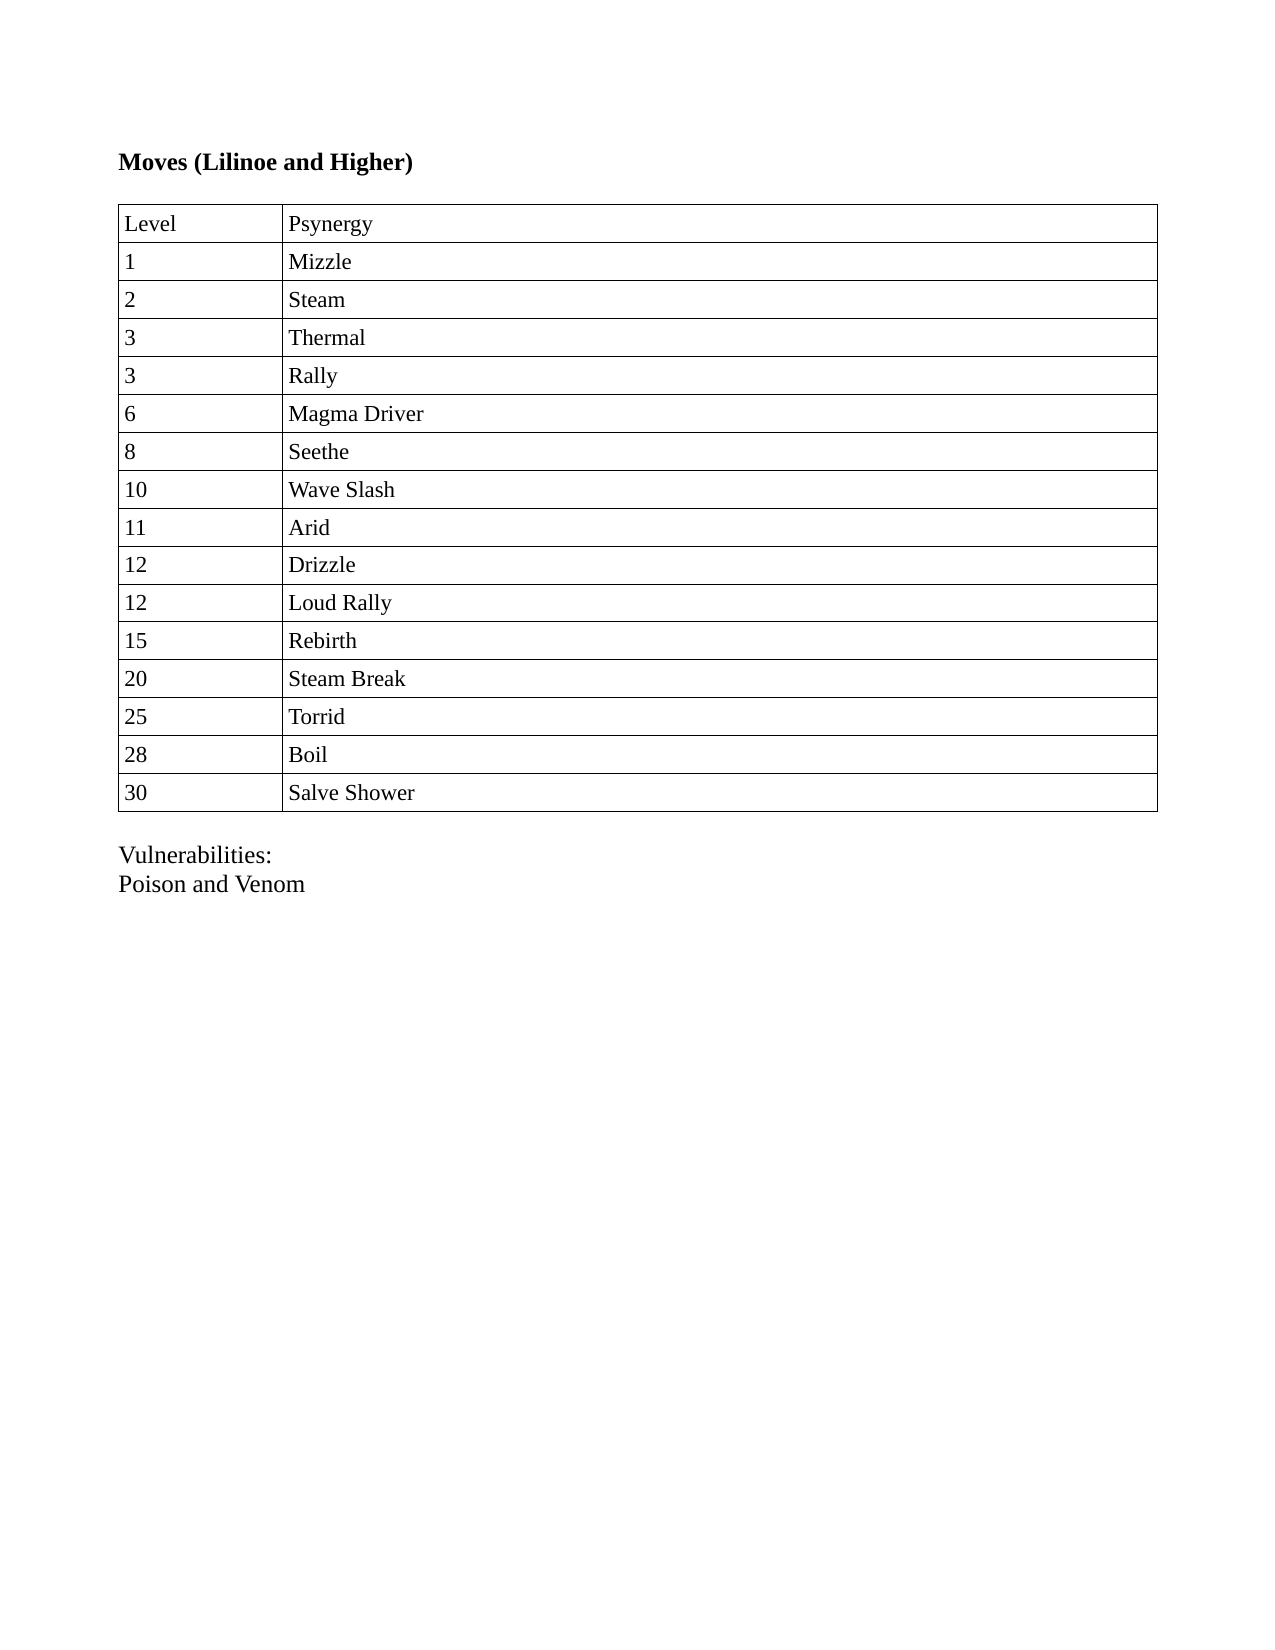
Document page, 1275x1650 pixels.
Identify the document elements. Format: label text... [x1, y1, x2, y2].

table_cell Torrid [283, 698, 1157, 735]
table_cell Salve Shower [283, 774, 1157, 811]
text Moves (Lilinoe and Higher) [118, 147, 1157, 176]
table_header Level [119, 205, 282, 242]
table_cell Thermal [283, 319, 1157, 356]
table_cell 2 [119, 281, 282, 318]
table_cell 1 [119, 243, 282, 280]
table_cell Magma Driver [283, 395, 1157, 432]
table_cell 12 [119, 547, 282, 583]
table_cell 6 [119, 395, 282, 432]
table_cell Arid [283, 509, 1157, 546]
table_header Psynergy [283, 205, 1157, 242]
table_cell 20 [119, 660, 282, 697]
table_cell 28 [119, 736, 282, 773]
table_cell 11 [119, 509, 282, 546]
table_cell 10 [119, 471, 282, 508]
table_cell Drizzle [283, 547, 1157, 583]
table_cell 12 [119, 585, 282, 621]
table_cell 3 [119, 319, 282, 356]
table_cell 25 [119, 698, 282, 735]
table_cell Seethe [283, 433, 1157, 470]
text Vulnerabilities: [118, 840, 1157, 869]
table_cell 15 [119, 622, 282, 659]
table_cell 30 [119, 774, 282, 811]
table_cell Rally [283, 357, 1157, 394]
table_cell Steam [283, 281, 1157, 318]
table_cell Boil [283, 736, 1157, 773]
table_cell Rebirth [283, 622, 1157, 659]
table_cell Mizzle [283, 243, 1157, 280]
table_cell 3 [119, 357, 282, 394]
table_cell Wave Slash [283, 471, 1157, 508]
table_cell 8 [119, 433, 282, 470]
table_cell Loud Rally [283, 585, 1157, 621]
table_cell Steam Break [283, 660, 1157, 697]
text Poison and Venom [118, 869, 1157, 897]
